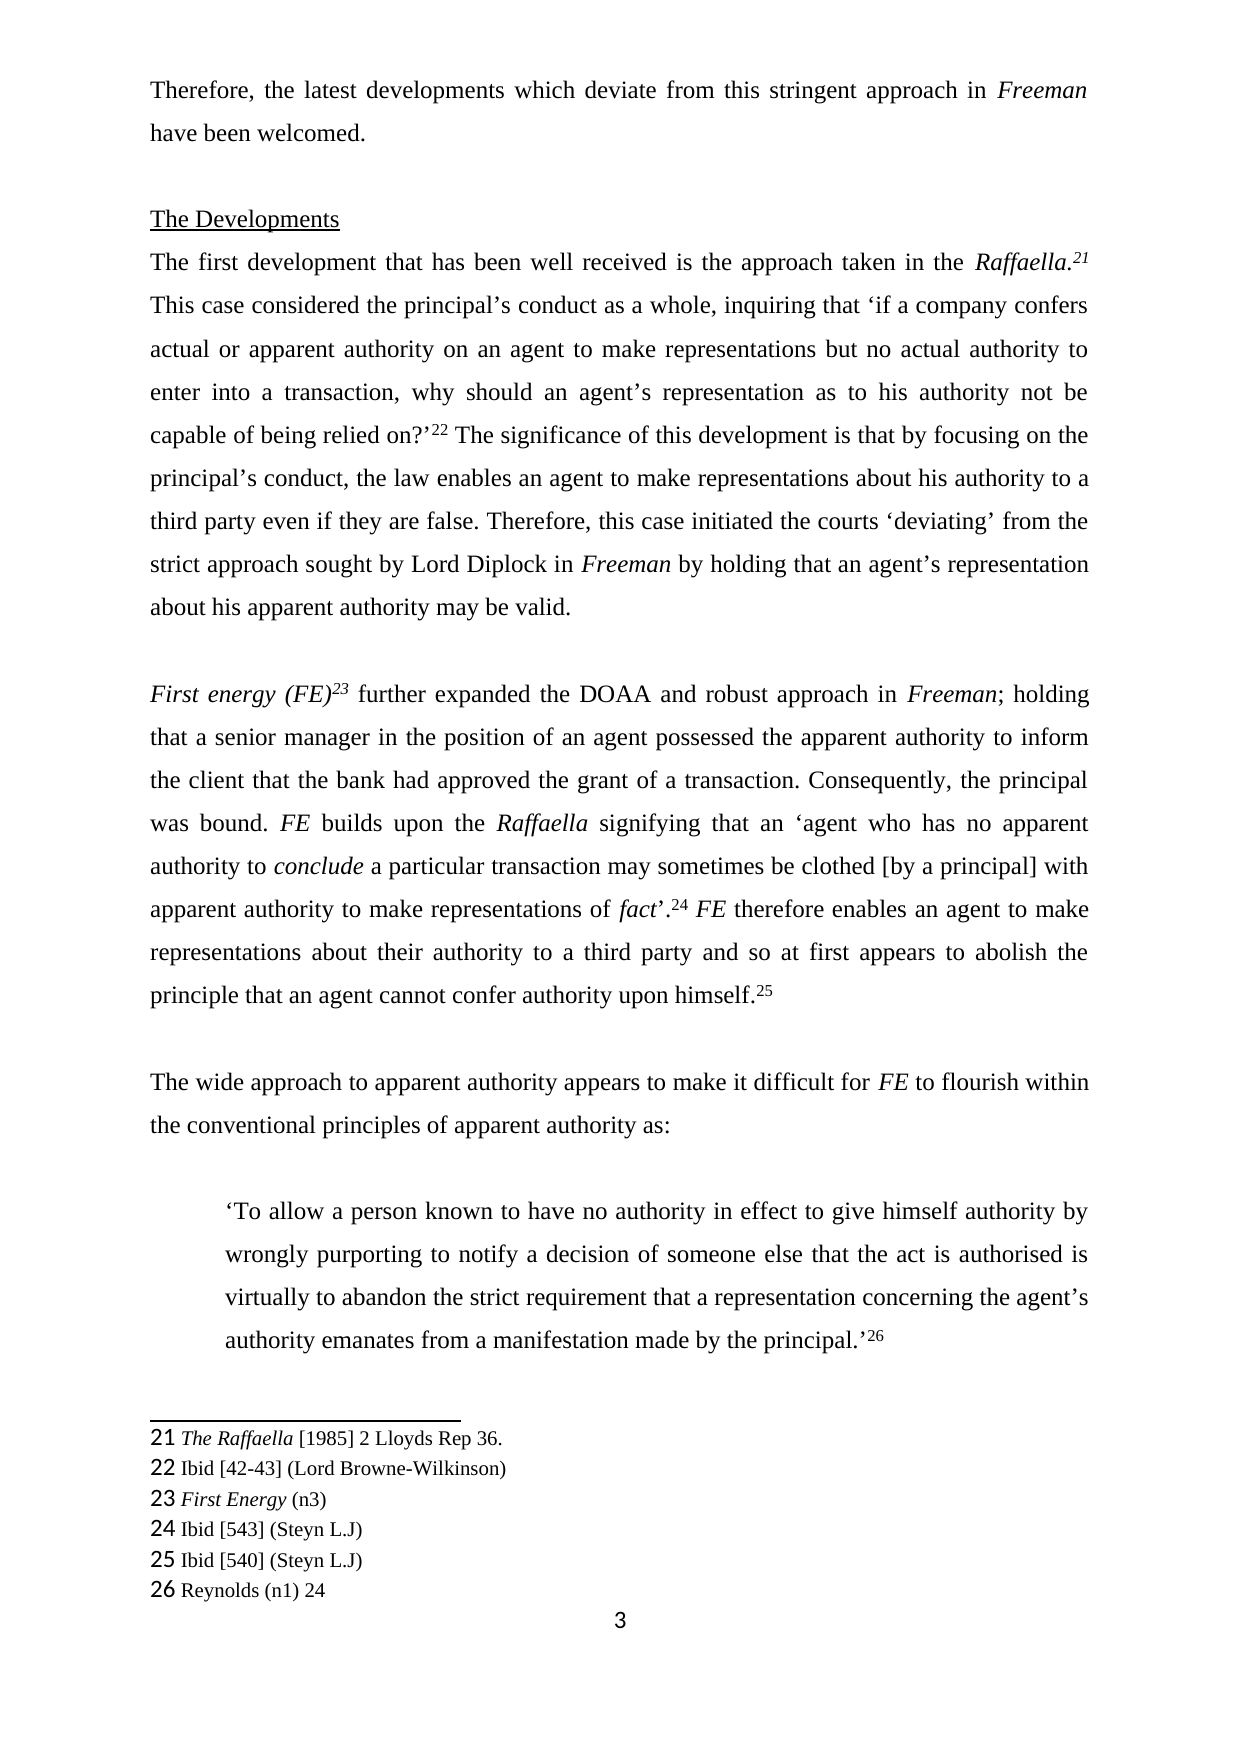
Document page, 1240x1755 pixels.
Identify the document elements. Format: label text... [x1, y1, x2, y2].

text First Energy (n3) [150, 1482, 1089, 1513]
text ‘To allow a person known to have no authority in effect to give himself authority by wrongly purporting to notify a decision of someone else that the act is authorised is virtually to abandon the strict requirement that a representation concerning the agent’s authority emanates from a manifestation made by the principal.’ [225, 1196, 1089, 1354]
text The wide approach to apparent authority appears to make it difficult for FE to flourish within the conventional principles of apparent authority as: [150, 1067, 1089, 1139]
text First energy (FE) further expanded the DOAA and robust approach in Freeman; holding that a senior manager in the position of an agent possessed the apparent authority to inform the client that the bank had approved the grant of a transaction. Consequently, the principal was bound. FE builds upon the Raffaella signifying that an ‘agent who has no apparent authority to conclude a particular transaction may sometimes be clothed [by a principal] with apparent authority to make representations of fact’. FE therefore enables an agent to make representations about their authority to a third party and so at first appears to abolish the principle that an agent cannot confer authority upon himself. [150, 679, 1089, 1009]
text Although the orthodox doctrine is welcomed for its protection to principals, it has also been challenged as too narrow. The agent is embodied as a ‘stranger’ which is ‘inadequate and inapt’ when applied to organisational behaviour in the late 20th century, where agents act on behalf of transnational impersonal corporations. Brown stipulates that the agent in Freeman was presented as an ‘inert channel of communication between the principal and third party’. His commentary suggests that the traditional doctrine does not take account of commercial reality where agents have a much greater role in transactional work than is presumed. Therefore, the latest developments which deviate from this stringent approach in Freeman have been welcomed. [150, 75, 1089, 147]
text The Developments [150, 204, 1089, 233]
text Reynolds (n1) 24 [150, 1574, 1089, 1604]
text Ibid [42-43] (Lord Browne-Wilkinson) [150, 1452, 1089, 1482]
text Ibid [543] (Steyn L.J) [150, 1513, 1089, 1543]
text The Raffaella [1985] 2 Lloyds Rep 36. [150, 1421, 1089, 1452]
text Ibid [540] (Steyn L.J) [150, 1543, 1089, 1574]
text The first development that has been well received is the approach taken in the Raffaella. This case considered the principal’s conduct as a whole, inquiring that ‘if a company confers actual or apparent authority on an agent to make representations but no actual authority to enter into a transaction, why should an agent’s representation as to his authority not be capable of being relied on?’ The significance of this development is that by focusing on the principal’s conduct, the law enables an agent to make representations about his authority to a third party even if they are false. Therefore, this case initiated the courts ‘deviating’ from the strict approach sought by Lord Diplock in Freeman by holding that an agent’s representation about his apparent authority may be valid. [150, 247, 1089, 621]
